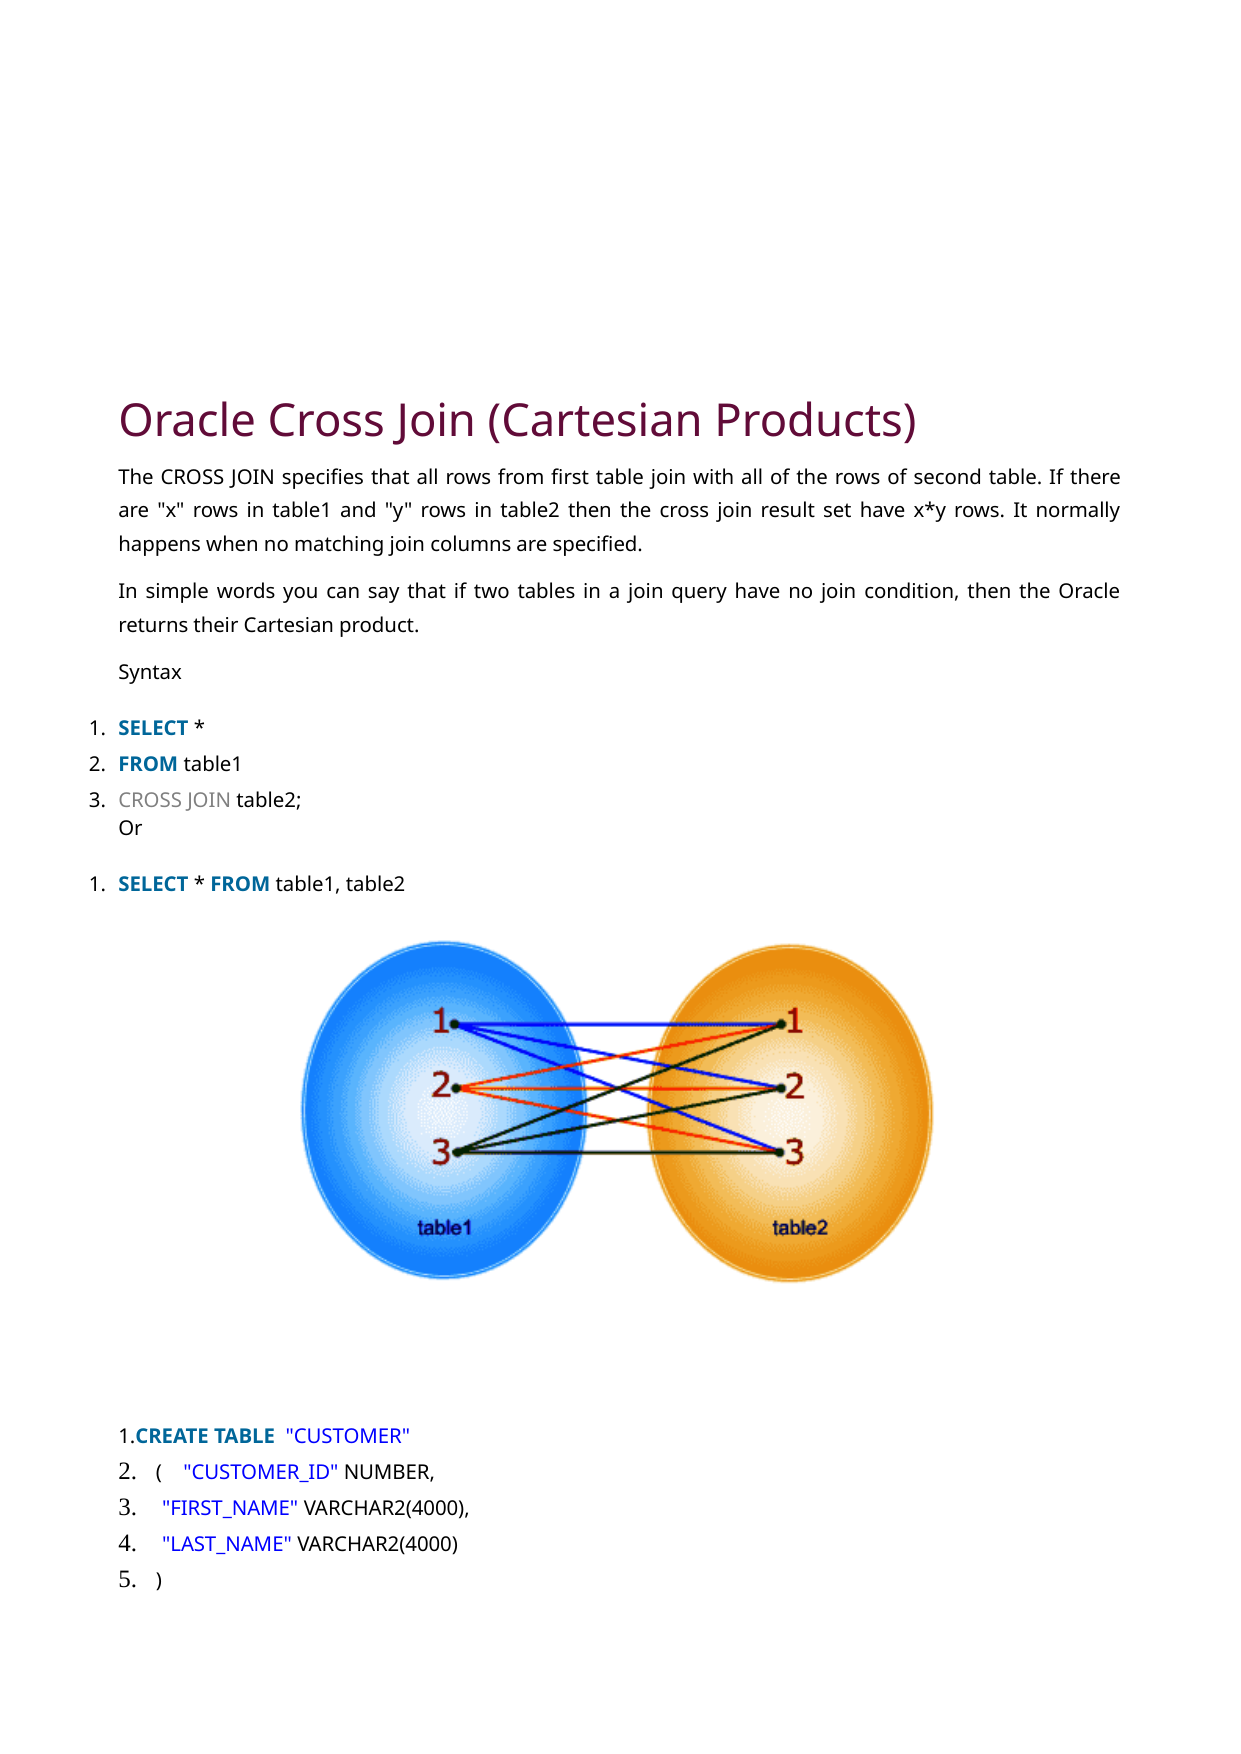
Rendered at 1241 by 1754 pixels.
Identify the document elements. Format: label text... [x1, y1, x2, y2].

subtitle Oracle Cross Join (Cartesian Products) [118, 388, 1122, 450]
list SELECT * FROM table1, table2 [118, 861, 1122, 897]
list "LAST_NAME" VARCHAR2(4000) [118, 1522, 1122, 1557]
list ) [118, 1557, 1122, 1593]
text Or [118, 814, 1122, 841]
list CROSS JOIN table2; [118, 778, 1122, 814]
text Syntax [118, 658, 1122, 686]
list CREATE TABLE "CUSTOMER" [118, 1414, 1122, 1450]
list SELECT * [118, 706, 1122, 742]
list ( "CUSTOMER_ID" NUMBER, [118, 1450, 1122, 1486]
list FROM table1 [118, 742, 1122, 778]
list "FIRST_NAME" VARCHAR2(4000), [118, 1486, 1122, 1522]
text In simple words you can say that if two tables in a join query have no join condition, then the Oracle returns their Cartesian product. [118, 577, 1122, 638]
text The CROSS JOIN specifies that all rows from first table join with all of the rows of second table. If there are "x" rows in table1 and "y" rows in table2 then the cross join result set have x*y rows. It normally happens when no matching join columns are specified. [118, 463, 1122, 557]
picture [235, 897, 1006, 1310]
